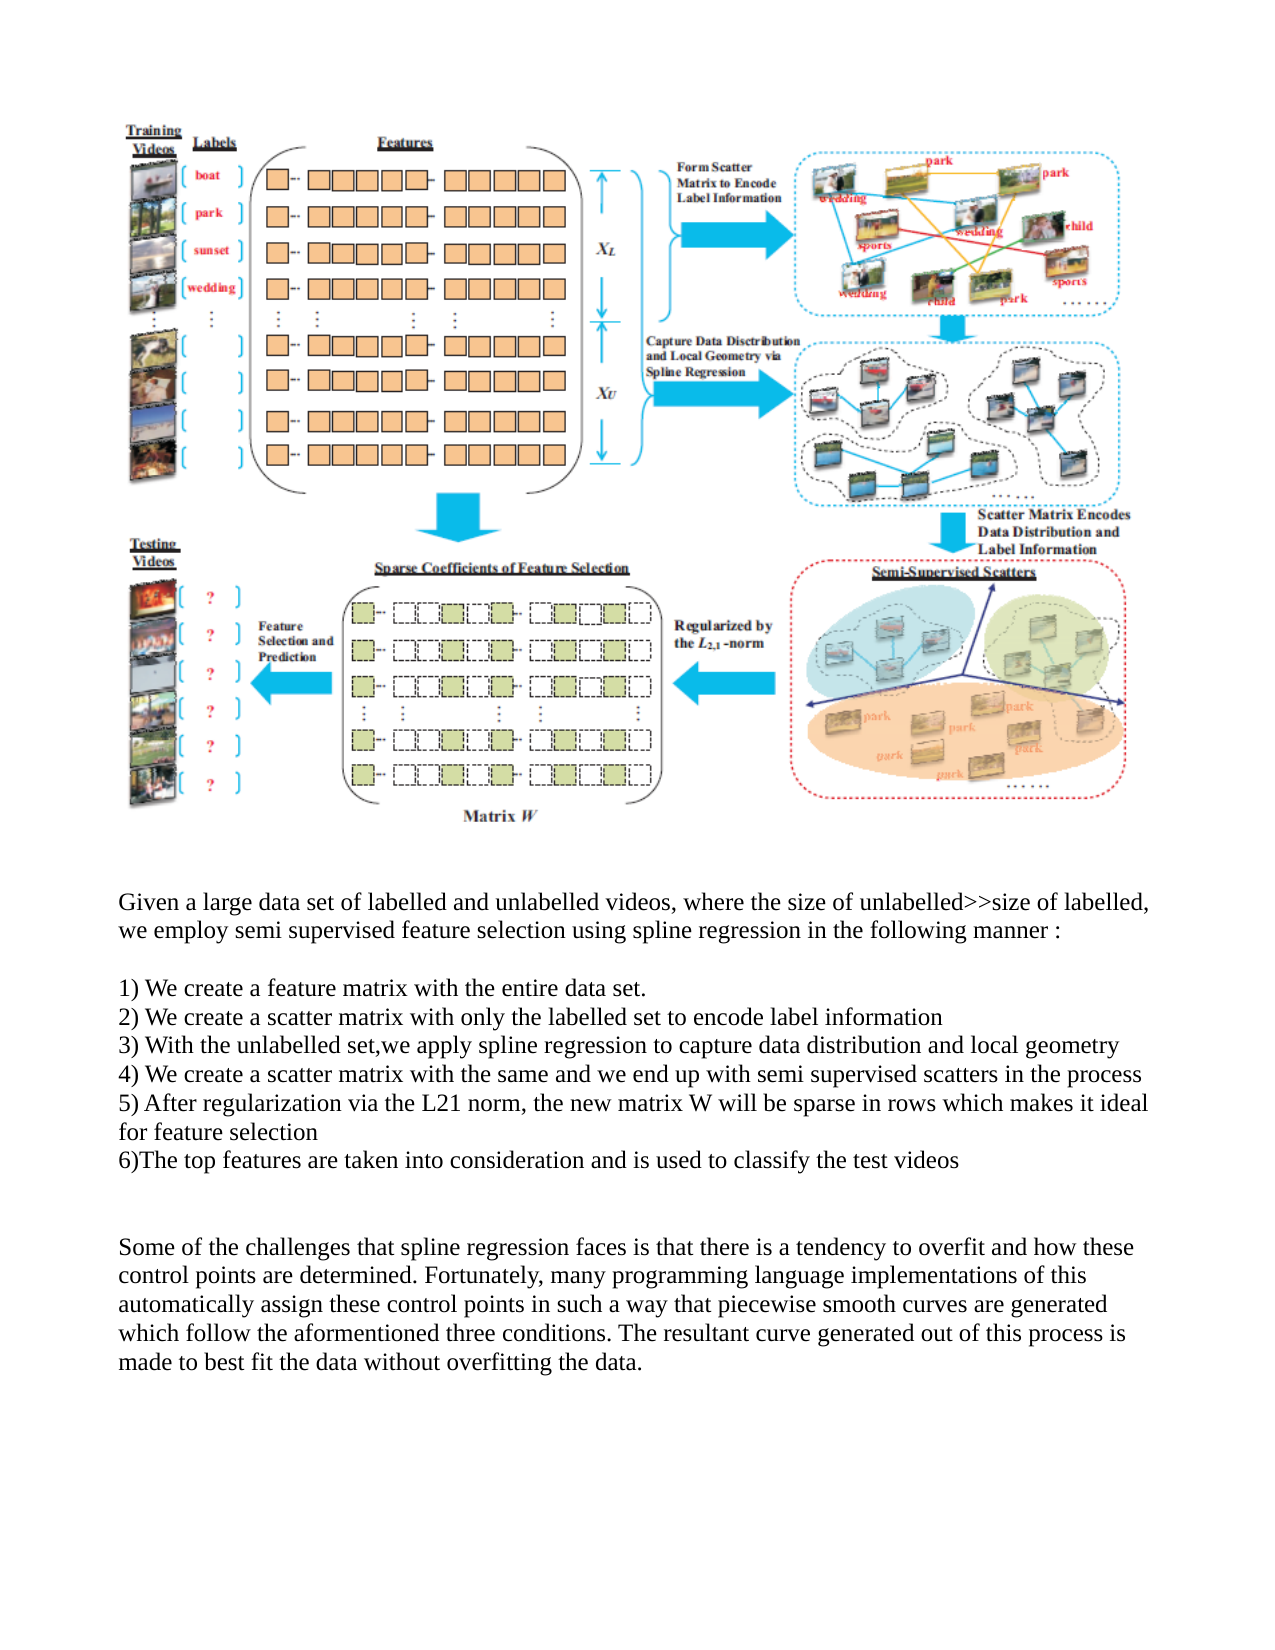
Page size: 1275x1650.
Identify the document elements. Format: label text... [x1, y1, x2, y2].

text Some of the challenges that spline regression faces is that there is a tendency to overfit and how these control points are determined. Fortunately, many programming language implementations of this automatically assign these control points in such a way that piecewise smooth curves are generated which follow the aformentioned three conditions. The resultant curve generated out of this process is made to best fit the data without overfitting the data. [118, 1232, 1157, 1376]
text 1) We create a feature matrix with the entire data set. [118, 973, 1157, 1002]
picture [118, 118, 1157, 830]
text 3) With the unlabelled set,we apply spline regression to capture data distribution and local geometry [118, 1031, 1157, 1059]
text 5) After regularization via the L21 norm, the new matrix W will be sparse in rows which makes it ideal for feature selection [118, 1088, 1157, 1146]
text 2) We create a scatter matrix with only the labelled set to encode label information [118, 1002, 1157, 1031]
text Given a large data set of labelled and unlabelled videos, where the size of unlabelled>>size of labelled, we employ semi supervised feature selection using spline regression in the following manner : [118, 887, 1157, 944]
text 6)The top features are taken into consideration and is used to classify the test videos [118, 1146, 1157, 1174]
text 4) We create a scatter matrix with the same and we end up with semi supervised scatters in the process [118, 1059, 1157, 1088]
